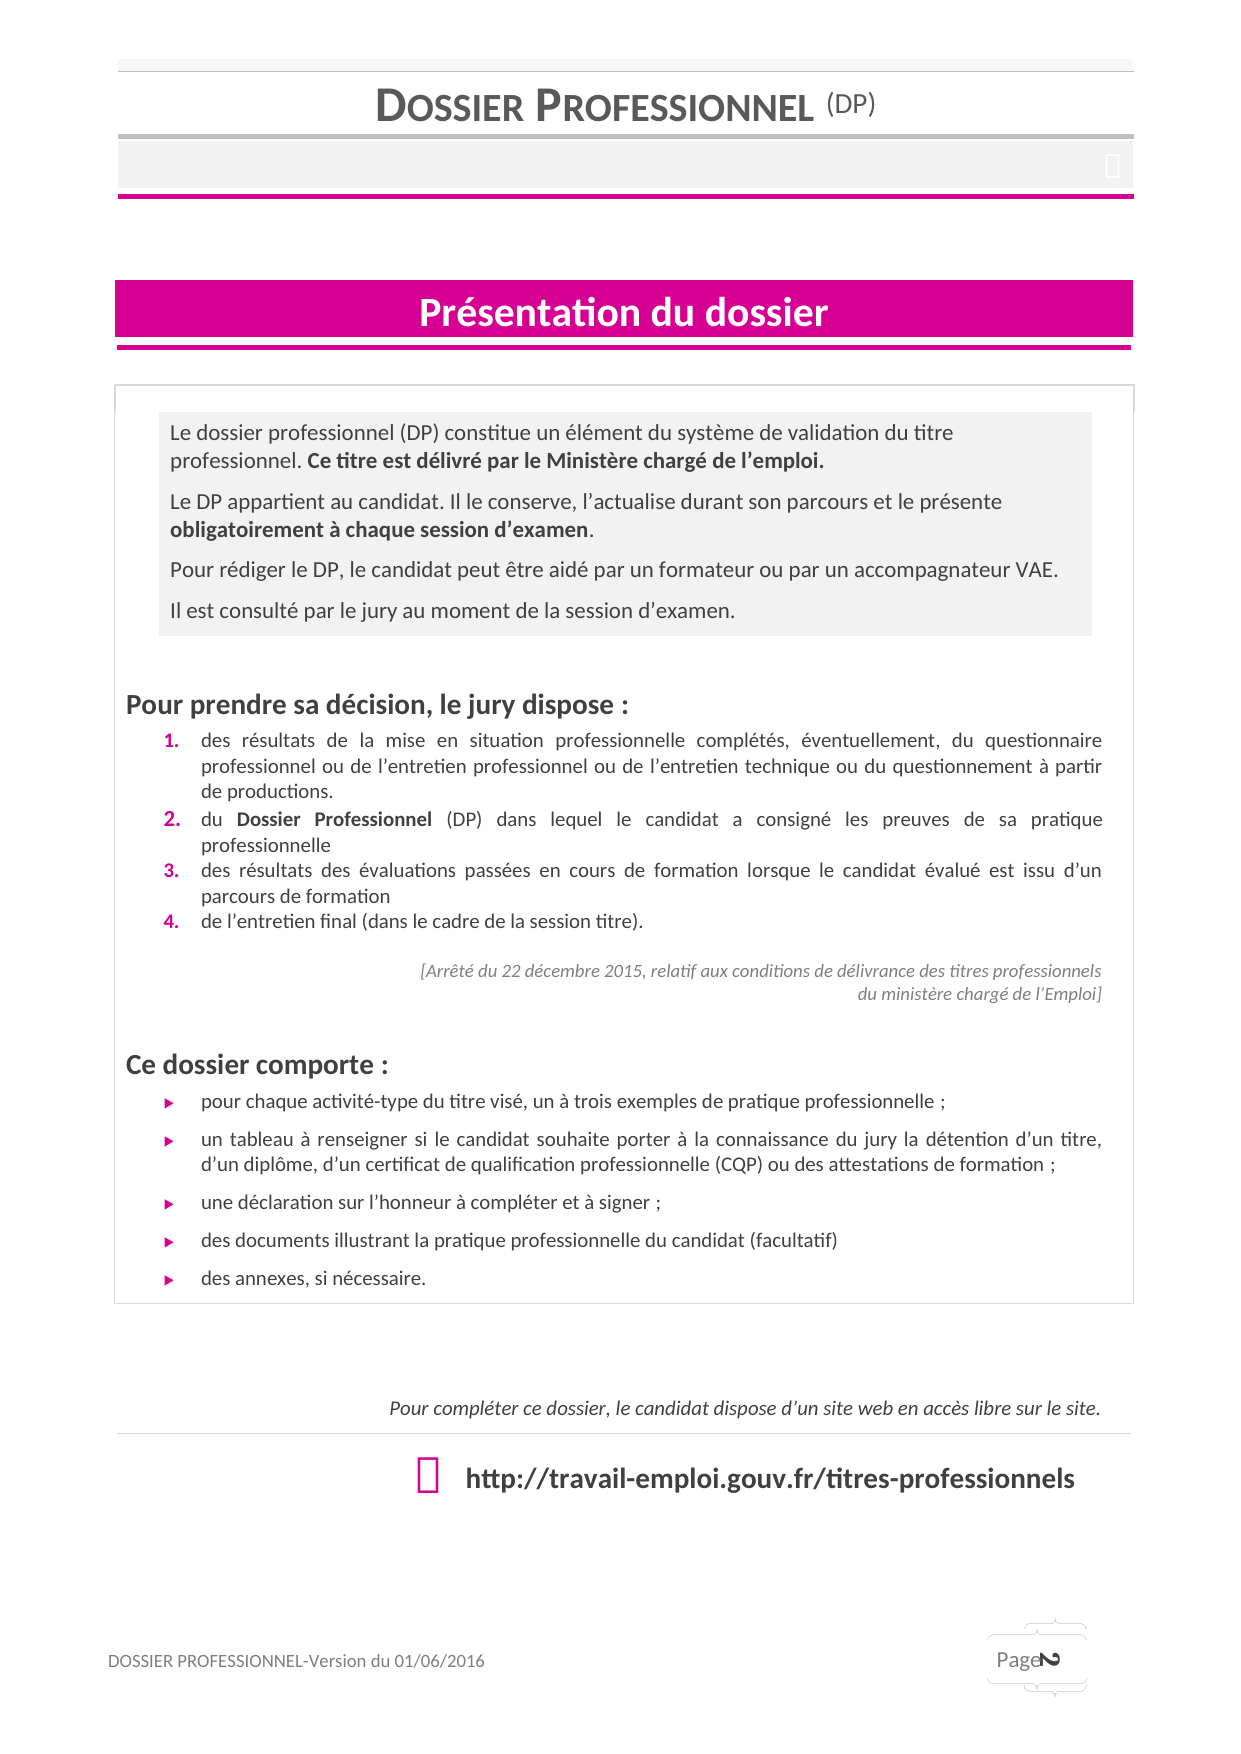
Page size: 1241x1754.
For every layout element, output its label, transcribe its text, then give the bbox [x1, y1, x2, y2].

table_cell des résultats de la mise en situation professionnelle complétés, éventuellement, du questionnaire professionnel ou de l’entretien professionnel ou de l’entretien technique ou du questionnement à partir de productions. du Dossier Professionnel (DP) dans lequel le candidat a consigné les preuves de sa pratique professionnelle des résultats des évaluations passées en cours de formation lorsque le candidat évalué est issu d’un parcours de formation de l’entretien final (dans le cadre de la session titre). [Arrêté du 22 décembre 2015, relatif aux conditions de délivrance des titres professionnels du ministère chargé de l’Emploi] [115, 722, 1133, 1041]
table_cell [115, 412, 159, 636]
table_cell [115, 345, 1133, 384]
table_header Présentation du dossier [115, 280, 1133, 337]
table_cell [1093, 412, 1133, 636]
table_cell Ce dossier comporte : [115, 1041, 1133, 1082]
table_cell [115, 337, 1133, 345]
table_cell [115, 636, 1133, 680]
table_cell Pour compléter ce dossier, le candidat dispose d’un site web en accès libre sur le site. [115, 1303, 1133, 1433]
table_cell Pour prendre sa décision, le jury dispose : [115, 680, 1133, 722]
table_cell  [115, 1433, 454, 1508]
table_cell pour chaque activité-type du titre visé, un à trois exemples de pratique professionnelle ; un tableau à renseigner si le candidat souhaite porter à la connaissance du jury la détention d’un titre, d’un diplôme, d’un certificat de qualification professionnelle (CQP) ou des attestations de formation ; une déclaration sur l’honneur à compléter et à signer ; des documents illustrant la pratique professionnelle du candidat (facultatif) des annexes, si nécessaire. [115, 1082, 1133, 1303]
table_cell Le dossier professionnel (DP) constitue un élément du système de validation du titre professionnel. Ce titre est délivré par le Ministère chargé de l’emploi. Le DP appartient au candidat. Il le conserve, l’actualise durant son parcours et le présente obligatoirement à chaque session d’examen. Pour rédiger le DP, le candidat peut être aidé par un formateur ou par un accompagnateur VAE. Il est consulté par le jury au moment de la session d’examen. [159, 412, 1092, 636]
table_cell http://travail-emploi.gouv.fr/titres-professionnels [454, 1433, 1133, 1508]
table_cell [116, 386, 1133, 412]
